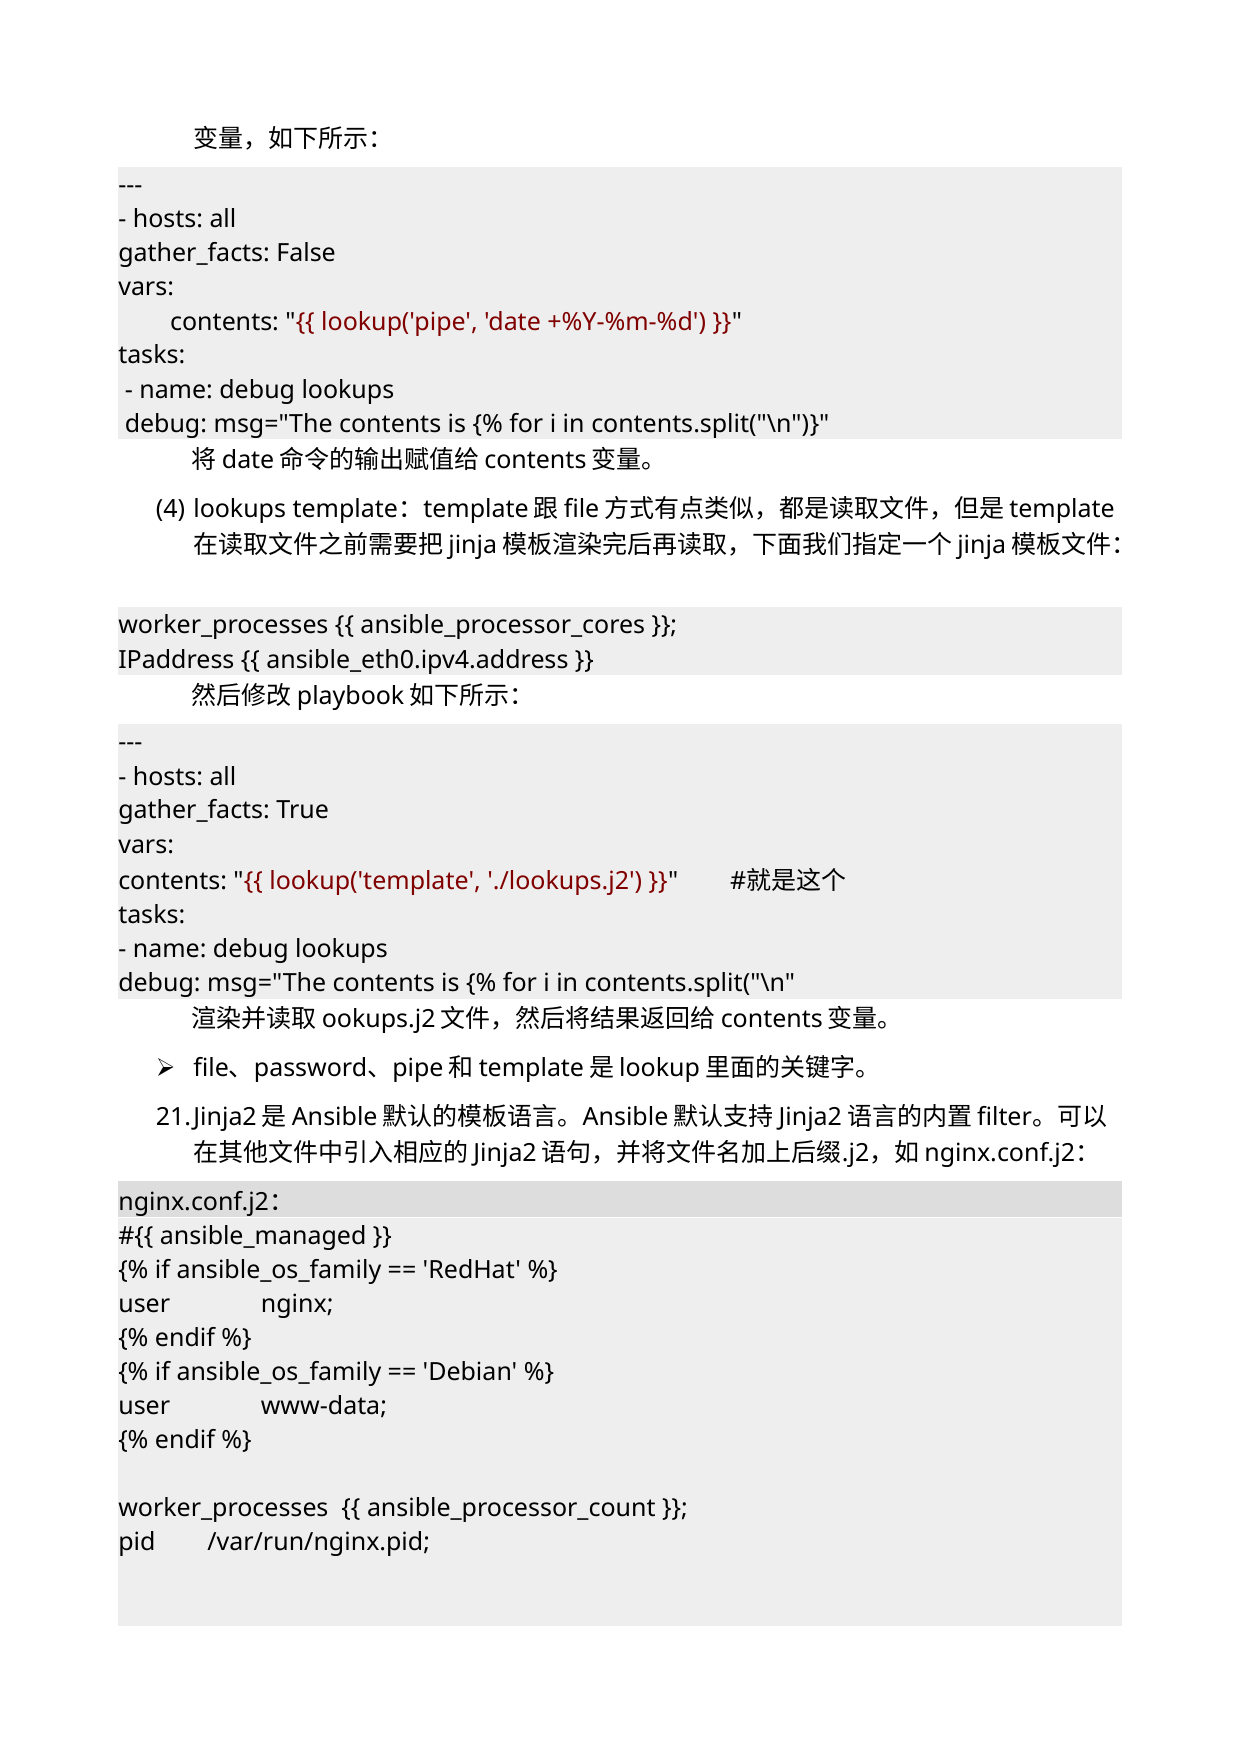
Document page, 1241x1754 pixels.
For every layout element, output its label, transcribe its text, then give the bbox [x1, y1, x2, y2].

list file、password、pipe和template是lookup里面的关键字。 [156, 1047, 1122, 1084]
list 变量，如下所示： [156, 118, 1122, 154]
text 然后修改playbook如下所示： [118, 675, 1122, 712]
table_header --- - hosts: all gather_facts: True vars: contents: "{{ lookup('template', './lookups.j2') }}" #就是这个 tasks: - name: debug lookups debug: msg="The contents is {% for i in contents.split("\n" [118, 724, 1122, 999]
table_header nginx.conf.j2： [118, 1181, 1122, 1217]
text 渲染并读取ookups.j2文件，然后将结果返回给contents变量。 [118, 999, 1122, 1035]
text 将date命令的输出赋值给contents变量。 [118, 439, 1122, 476]
table_header worker_processes {{ ansible_processor_cores }}; IPaddress {{ ansible_eth0.ipv4.address }} [118, 607, 1122, 675]
table_cell #{{ ansible_managed }} {% if ansible_os_family == 'RedHat' %} user nginx; {% endif %} {% if ansible_os_family == 'Debian' %} user www-data; {% endif %} worker_processes {{ ansible_processor_count }}; pid /var/run/nginx.pid; [118, 1218, 1122, 1626]
list lookups template：template跟file方式有点类似，都是读取文件，但是template在读取文件之前需要把jinja模板渲染完后再读取，下面我们指定一个jinja模板文件： [156, 488, 1122, 595]
list Jinja2是Ansible默认的模板语言。Ansible默认支持Jinja2语言的内置filter。可以在其他文件中引入相应的Jinja2语句，并将文件名加上后缀.j2，如nginx.conf.j2： [156, 1096, 1122, 1169]
table_header --- - hosts: all gather_facts: False vars: contents: "{{ lookup('pipe', 'date +%Y-%m-%d') }}" tasks: - name: debug lookups debug: msg="The contents is {% for i in contents.split("\n")}" [118, 167, 1122, 439]
